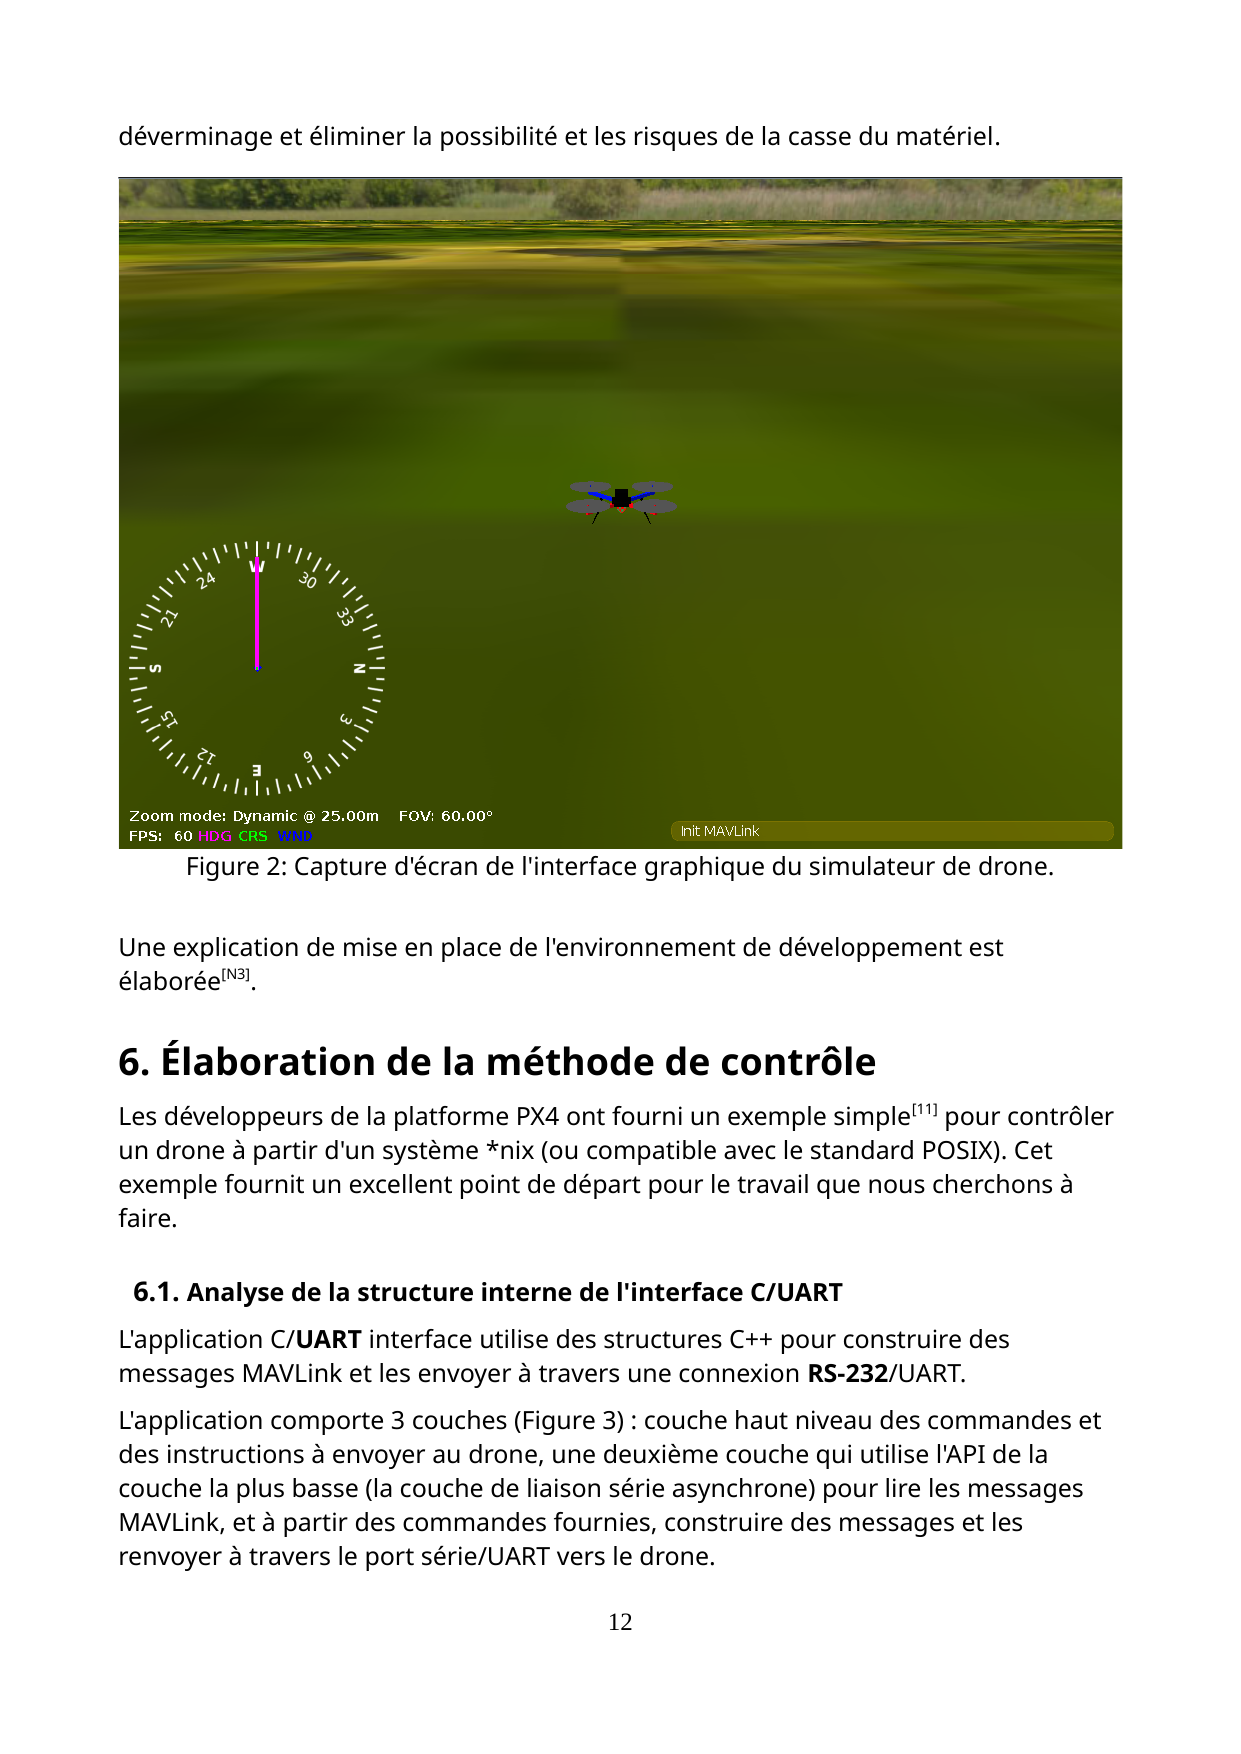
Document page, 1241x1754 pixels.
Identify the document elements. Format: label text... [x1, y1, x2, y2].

text L'application comporte 3 couches (Figure 3) : couche haut niveau des commandes et des instructions à envoyer au drone, une deuxième couche qui utilise l'API de la couche la plus basse (la couche de liaison série asynchrone) pour lire les messages MAVLink, et à partir des commandes fournies, construire des messages et les renvoyer à travers le port série/UART vers le drone. [118, 1402, 1122, 1573]
picture [118, 177, 1123, 849]
text Les développeurs de la platforme PX4 ont fourni un exemple simple[11] pour contrôler un drone à partir d'un système *nix (ou compatible avec le standard POSIX). Cet exemple fournit un excellent point de départ pour le travail que nous cherchons à faire. [118, 1099, 1122, 1235]
subtitle Élaboration de la méthode de contrôle [118, 1035, 1122, 1086]
text Figure 2: Capture d'écran de l'interface graphique du simulateur de drone. [118, 849, 1122, 883]
text L'application C/UART interface utilise des structures C++ pour construire des messages MAVLink et les envoyer à travers une connexion RS-232/UART. [118, 1322, 1122, 1390]
text déverminage et éliminer la possibilité et les risques de la casse du matériel. [118, 118, 1122, 152]
text Une explication de mise en place de l'environnement de développement est élaborée[N3]. [118, 929, 1122, 998]
subtitle Analyse de la structure interne de l'interface C/UART [133, 1272, 1122, 1309]
